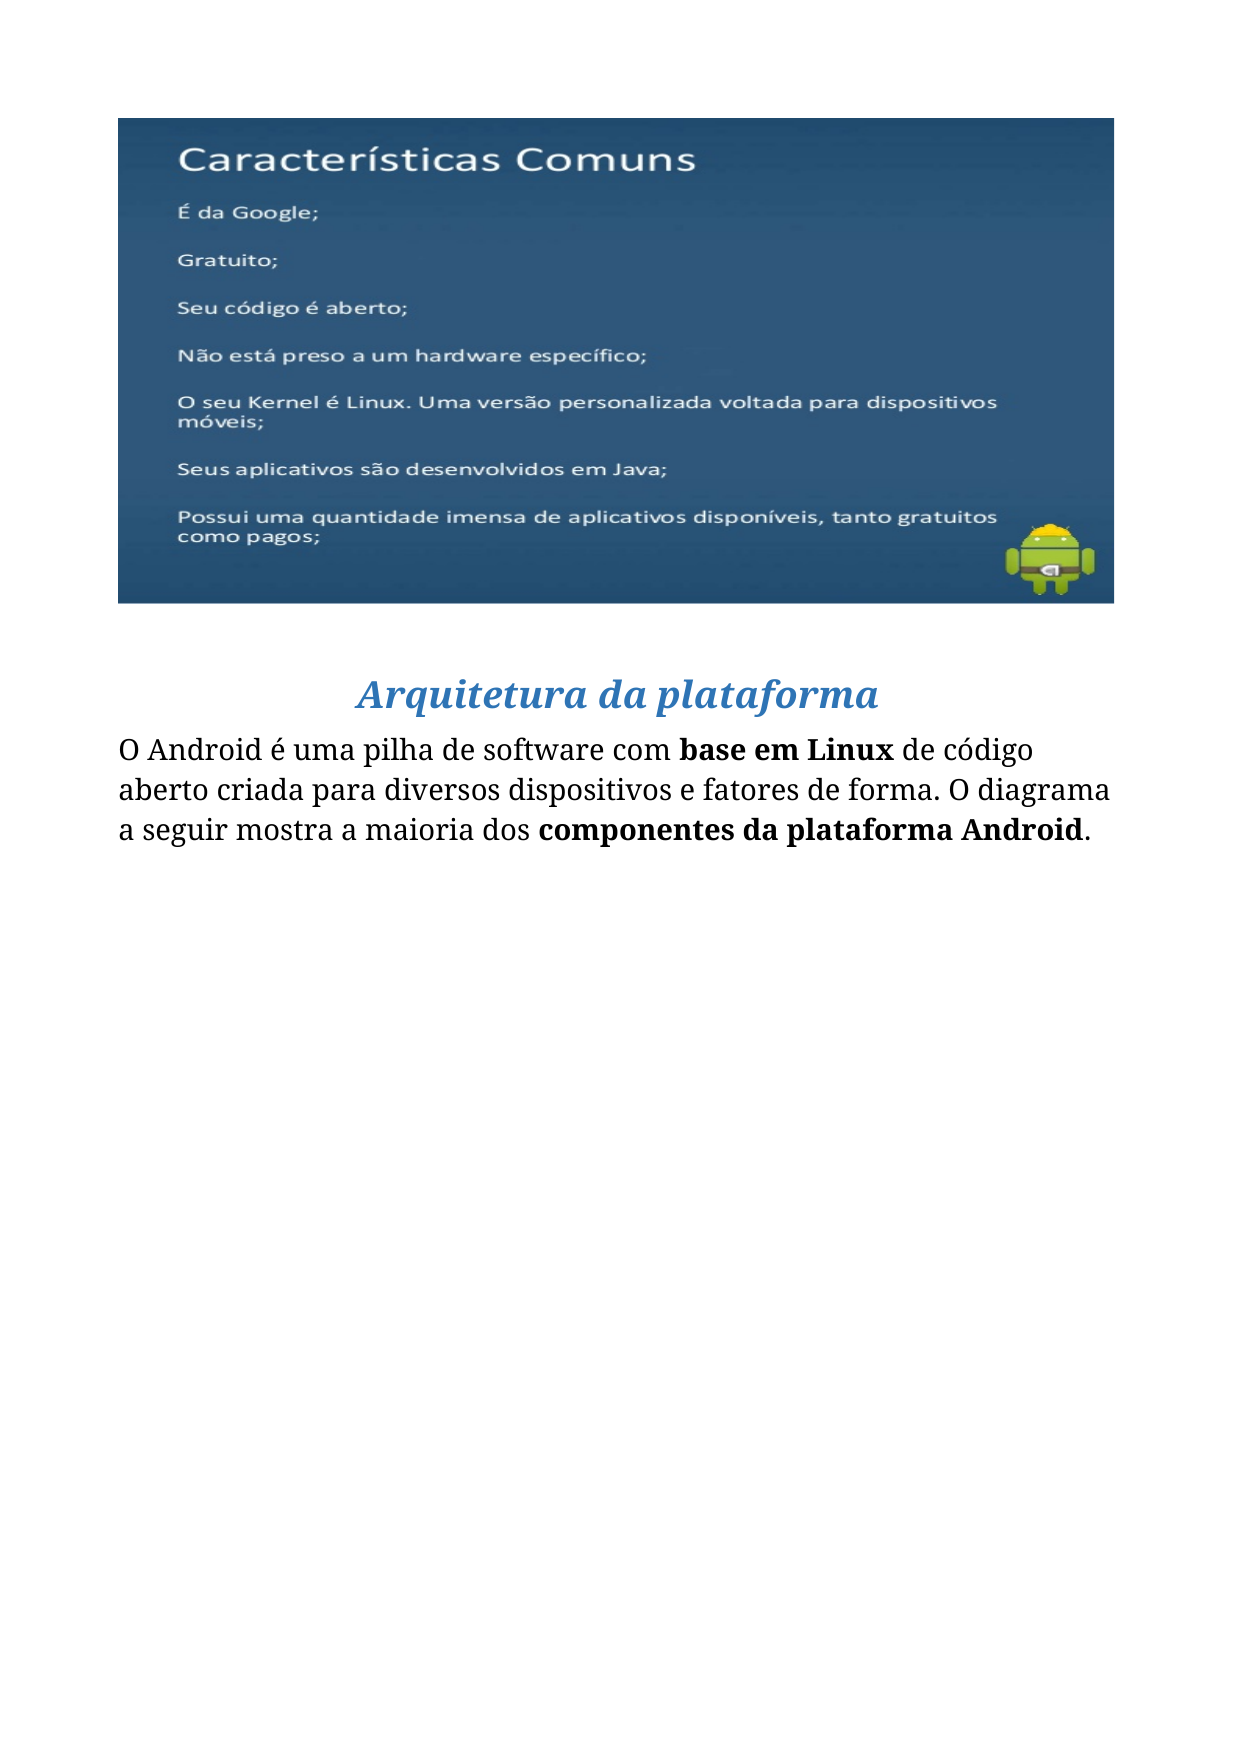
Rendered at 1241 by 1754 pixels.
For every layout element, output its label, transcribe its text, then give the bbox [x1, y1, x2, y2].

subtitle Arquitetura da plataforma [118, 668, 1122, 719]
text O Android é uma pilha de software com base em Linux de código aberto criada para diversos dispositivos e fatores de forma. O diagrama a seguir mostra a maioria dos componentes da plataforma Android. [118, 729, 1122, 848]
